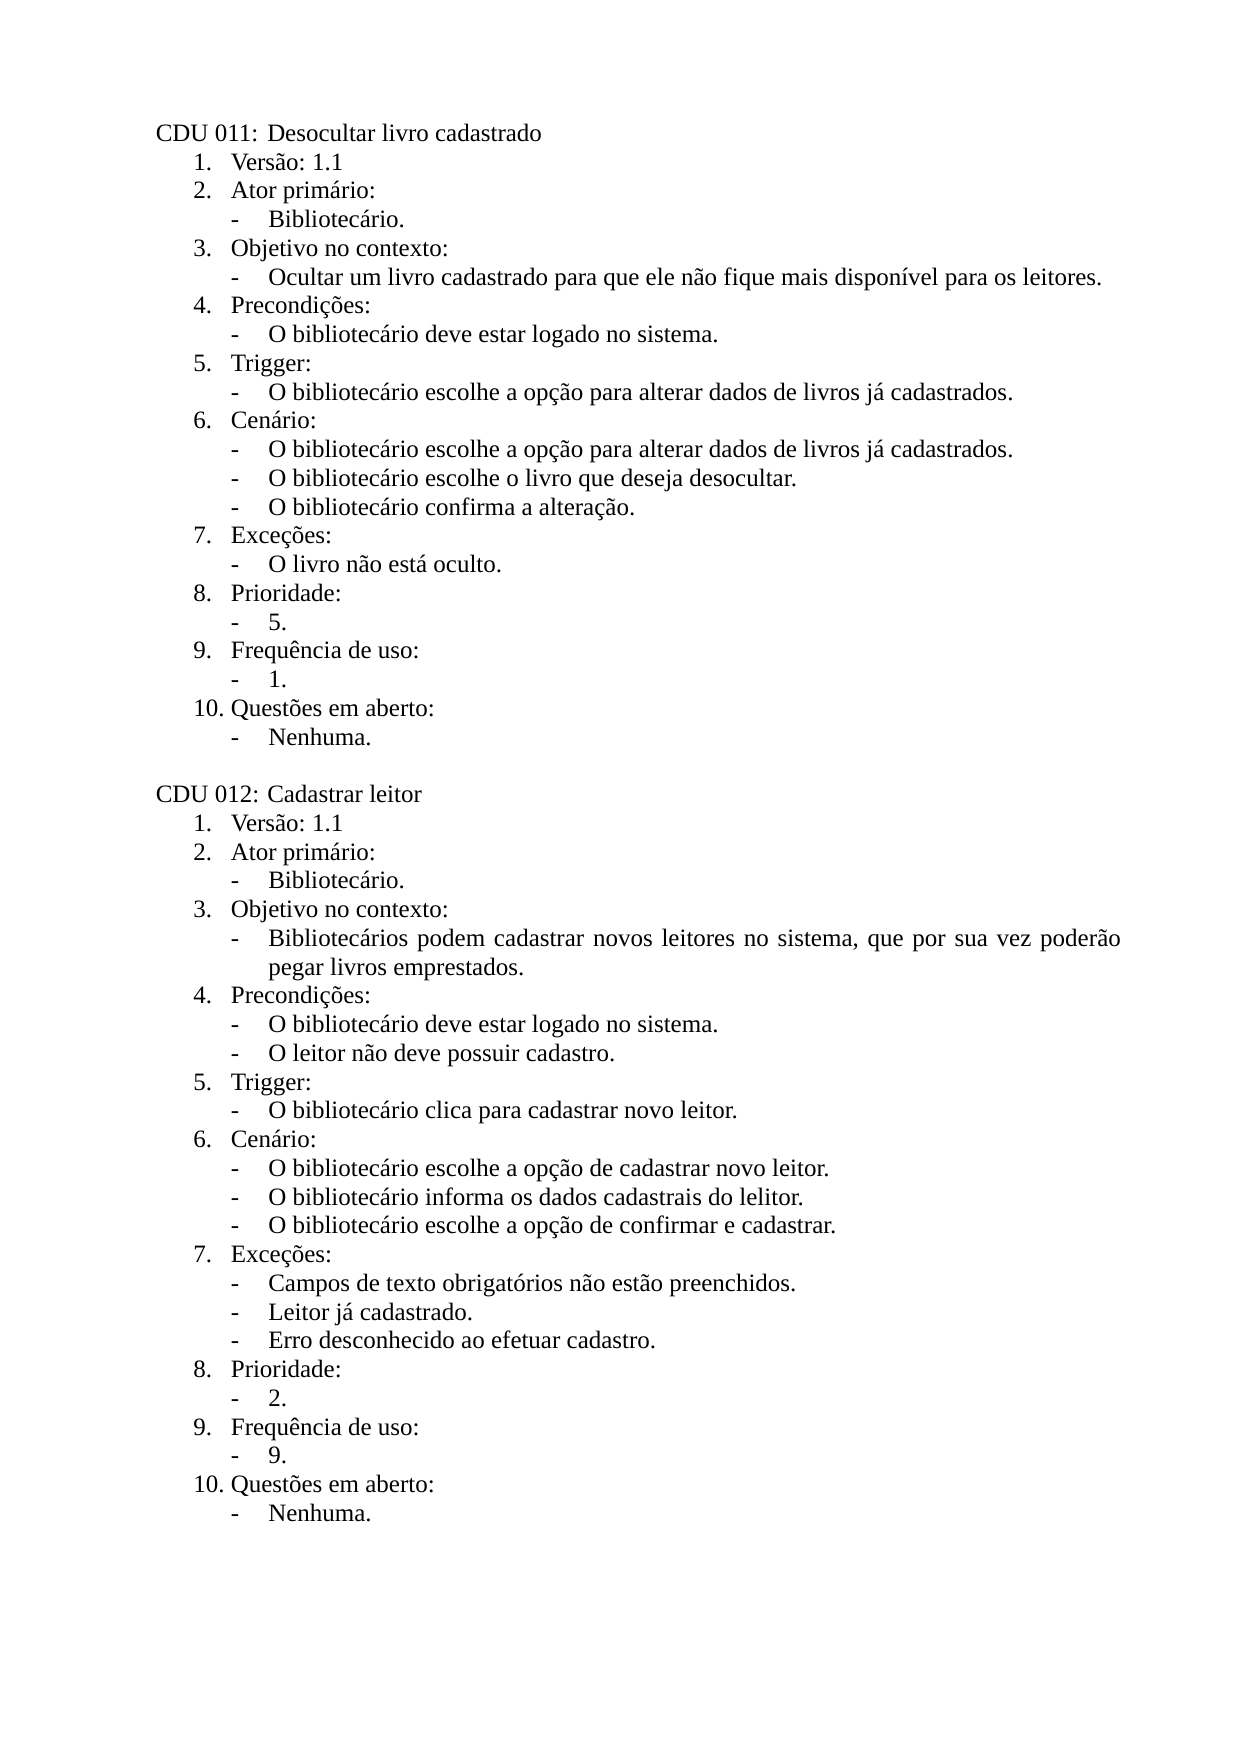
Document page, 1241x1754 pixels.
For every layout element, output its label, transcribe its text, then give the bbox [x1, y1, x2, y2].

list Desocultar livro cadastrado [156, 118, 1122, 147]
list Campos de texto obrigatórios não estão preenchidos. [231, 1268, 1122, 1297]
list O bibliotecário escolhe a opção para alterar dados de livros já cadastrados. [231, 377, 1122, 406]
list O bibliotecário deve estar logado no sistema. [231, 319, 1122, 348]
list Objetivo no contexto: [193, 233, 1122, 262]
list Exceções: [193, 521, 1122, 549]
list 2. [231, 1383, 1122, 1412]
list Versão: 1.1 [193, 147, 1122, 176]
list O bibliotecário clica para cadastrar novo leitor. [231, 1096, 1122, 1124]
list O leitor não deve possuir cadastro. [231, 1038, 1122, 1067]
list Cadastrar leitor [156, 779, 1122, 808]
list Questões em aberto: [193, 1469, 1122, 1498]
list Nenhuma. [231, 722, 1122, 751]
list Precondições: [193, 291, 1122, 319]
list O bibliotecário deve estar logado no sistema. [231, 1009, 1122, 1038]
list O livro não está oculto. [231, 549, 1122, 578]
list Bibliotecário. [231, 204, 1122, 233]
list Ator primário: [193, 176, 1122, 204]
list Erro desconhecido ao efetuar cadastro. [231, 1326, 1122, 1354]
list Bibliotecários podem cadastrar novos leitores no sistema, que por sua vez poderão pegar livros emprestados. [231, 923, 1122, 981]
list Objetivo no contexto: [193, 894, 1122, 923]
list Frequência de uso: [193, 636, 1122, 664]
list Precondições: [193, 981, 1122, 1009]
list O bibliotecário escolhe a opção de cadastrar novo leitor. [231, 1153, 1122, 1182]
list Frequência de uso: [193, 1412, 1122, 1441]
list O bibliotecário escolhe a opção para alterar dados de livros já cadastrados. [231, 434, 1122, 463]
list Trigger: [193, 1067, 1122, 1096]
list O bibliotecário confirma a alteração. [231, 492, 1122, 521]
list 9. [231, 1441, 1122, 1469]
list Leitor já cadastrado. [231, 1297, 1122, 1326]
list Prioridade: [193, 578, 1122, 607]
list Cenário: [193, 406, 1122, 434]
list Questões em aberto: [193, 693, 1122, 722]
list 5. [231, 607, 1122, 636]
list O bibliotecário informa os dados cadastrais do lelitor. [231, 1182, 1122, 1211]
list Ator primário: [193, 837, 1122, 866]
list Ocultar um livro cadastrado para que ele não fique mais disponível para os leitores. [231, 262, 1122, 291]
list Trigger: [193, 348, 1122, 377]
list 1. [231, 664, 1122, 693]
list Nenhuma. [231, 1498, 1122, 1527]
list O bibliotecário escolhe o livro que deseja desocultar. [231, 463, 1122, 492]
list Bibliotecário. [231, 866, 1122, 894]
list Exceções: [193, 1239, 1122, 1268]
list O bibliotecário escolhe a opção de confirmar e cadastrar. [231, 1211, 1122, 1239]
list Versão: 1.1 [193, 808, 1122, 837]
list Prioridade: [193, 1354, 1122, 1383]
list Cenário: [193, 1124, 1122, 1153]
